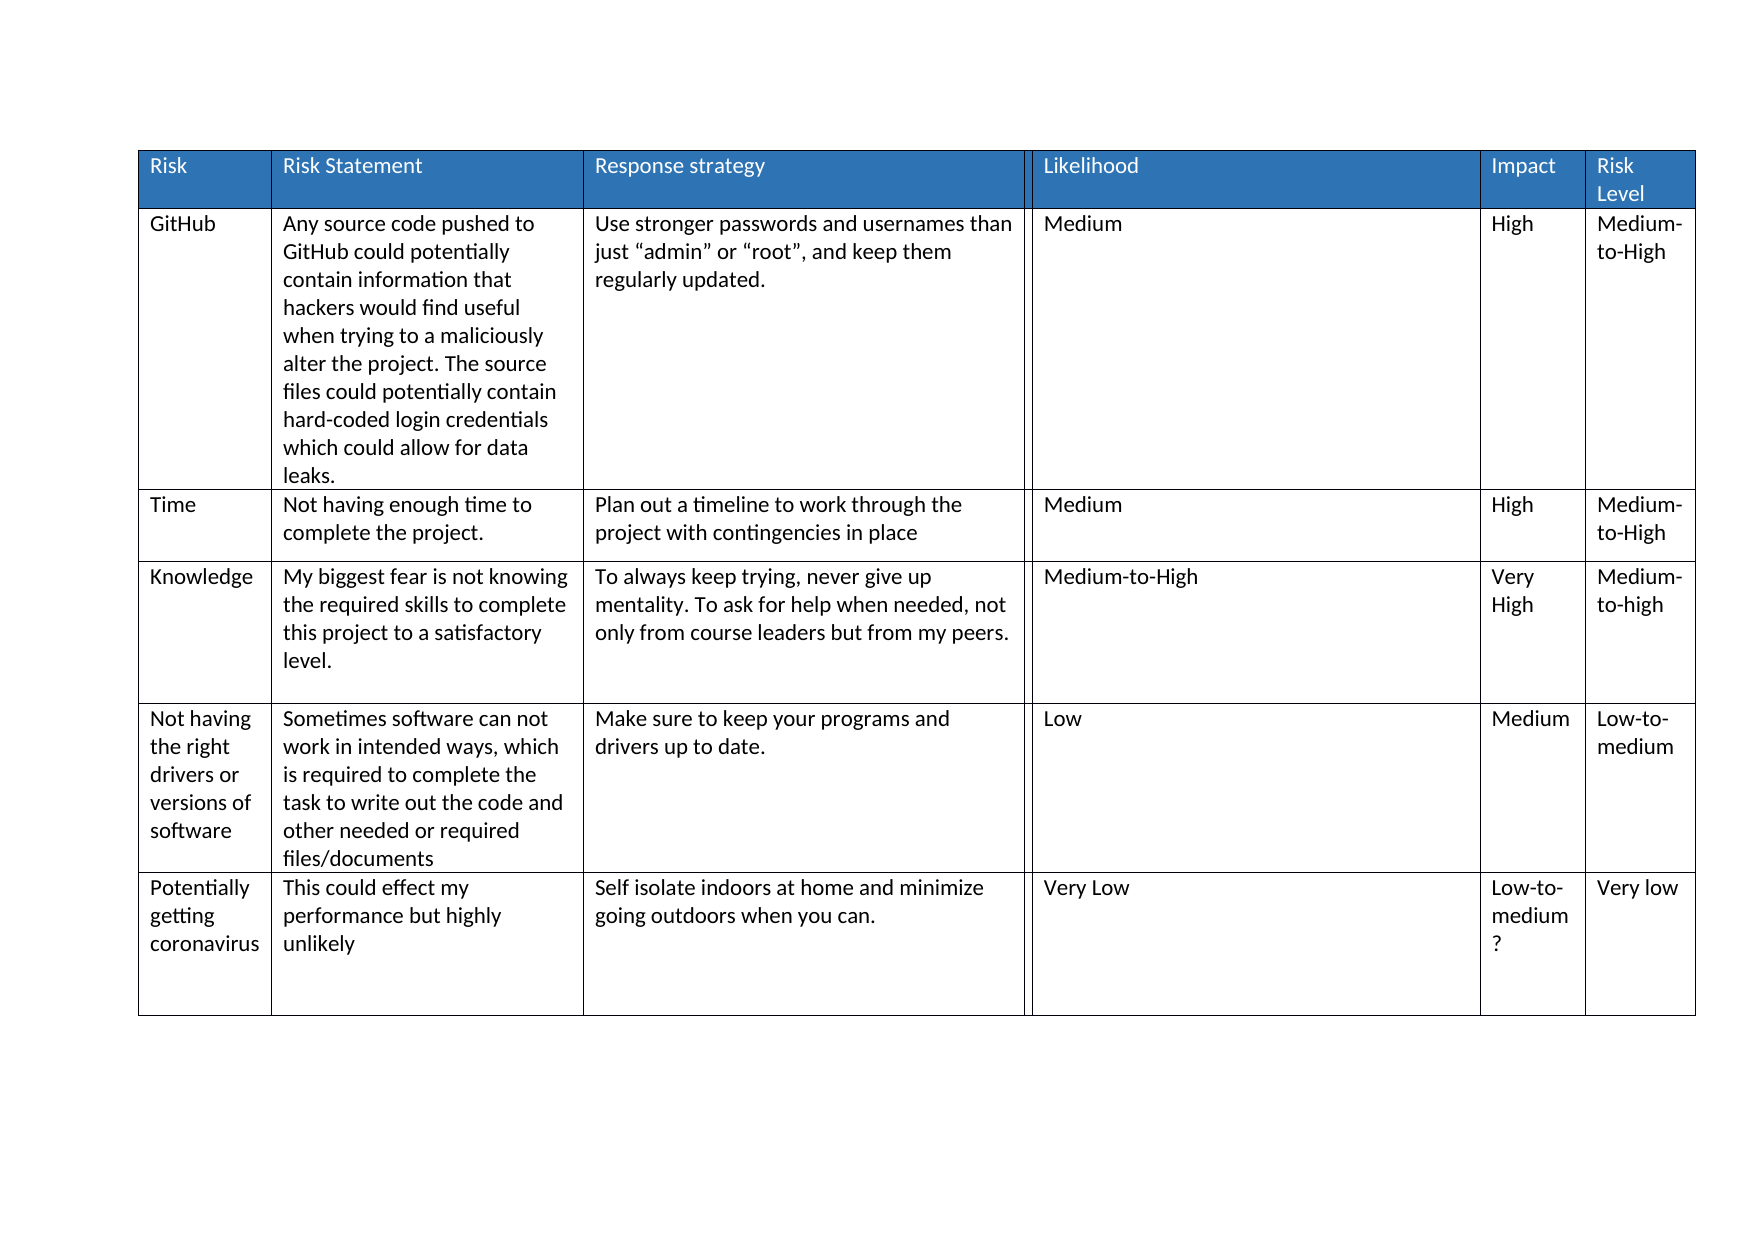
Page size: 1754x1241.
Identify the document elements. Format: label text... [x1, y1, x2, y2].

table_cell My biggest fear is not knowing the required skills to complete this project to a satisfactory level. [272, 562, 583, 703]
table_cell Low [1033, 704, 1480, 872]
table_cell Medium-to-high [1586, 562, 1695, 703]
table_header Likelihood [1033, 151, 1480, 208]
table_cell Medium-to-High [1033, 562, 1480, 703]
table_cell This could effect my performance but highly unlikely [272, 873, 583, 1014]
table_cell Any source code pushed to GitHub could potentially contain information that hackers would find useful when trying to a maliciously alter the project. The source files could potentially contain hard-coded login credentials which could allow for data leaks. [272, 209, 583, 489]
table_cell To always keep trying, never give up mentality. To ask for help when needed, not only from course leaders but from my peers. [584, 562, 1024, 703]
table_cell Not having the right drivers or versions of software [139, 704, 271, 872]
table_cell Medium [1033, 209, 1480, 489]
table_cell Self isolate indoors at home and minimize going outdoors when you can. [584, 873, 1024, 1014]
table_cell Medium [1481, 704, 1585, 872]
table_cell [1025, 704, 1032, 872]
table_cell Sometimes software can not work in intended ways, which is required to complete the task to write out the code and other needed or required files/documents [272, 704, 583, 872]
table_header Risk [139, 151, 271, 208]
table_cell Medium-to-High [1586, 490, 1695, 561]
table_cell Very low [1586, 873, 1695, 1014]
table_cell Reduce the likelihood of hacking and data leaks. [1025, 209, 1032, 489]
table_cell For [1025, 562, 1032, 703]
table_cell Medium-to-High [1586, 209, 1695, 489]
table_cell Make sure to keep your programs and drivers up to date. [584, 704, 1024, 872]
table_header Objectives [1025, 151, 1032, 208]
table_cell Plan out a timeline to work through the project with contingencies in place [584, 490, 1024, 561]
table_cell Very Low [1033, 873, 1480, 1014]
table_header Risk Level [1586, 151, 1695, 208]
table_cell Not having enough time to complete the project. [272, 490, 583, 561]
table_cell Low-to-medium? [1481, 873, 1585, 1014]
table_cell Use stronger passwords and usernames than just “admin” or “root”, and keep them regularly updated. [584, 209, 1024, 489]
table_cell High [1481, 209, 1585, 489]
table_cell Etc [1025, 490, 1032, 561]
table_cell GitHub [139, 209, 271, 489]
table_header Response strategy [584, 151, 1024, 208]
table_cell High [1481, 490, 1585, 561]
table_cell Time [139, 490, 271, 561]
table_header Risk Statement [272, 151, 583, 208]
table_cell Knowledge [139, 562, 271, 703]
table_cell Low-to-medium [1586, 704, 1695, 872]
table_cell Very High [1481, 562, 1585, 703]
table_cell Potentially getting coronavirus [139, 873, 271, 1014]
table_header Impact [1481, 151, 1585, 208]
table_cell [1025, 873, 1032, 1014]
table_cell Medium [1033, 490, 1480, 561]
